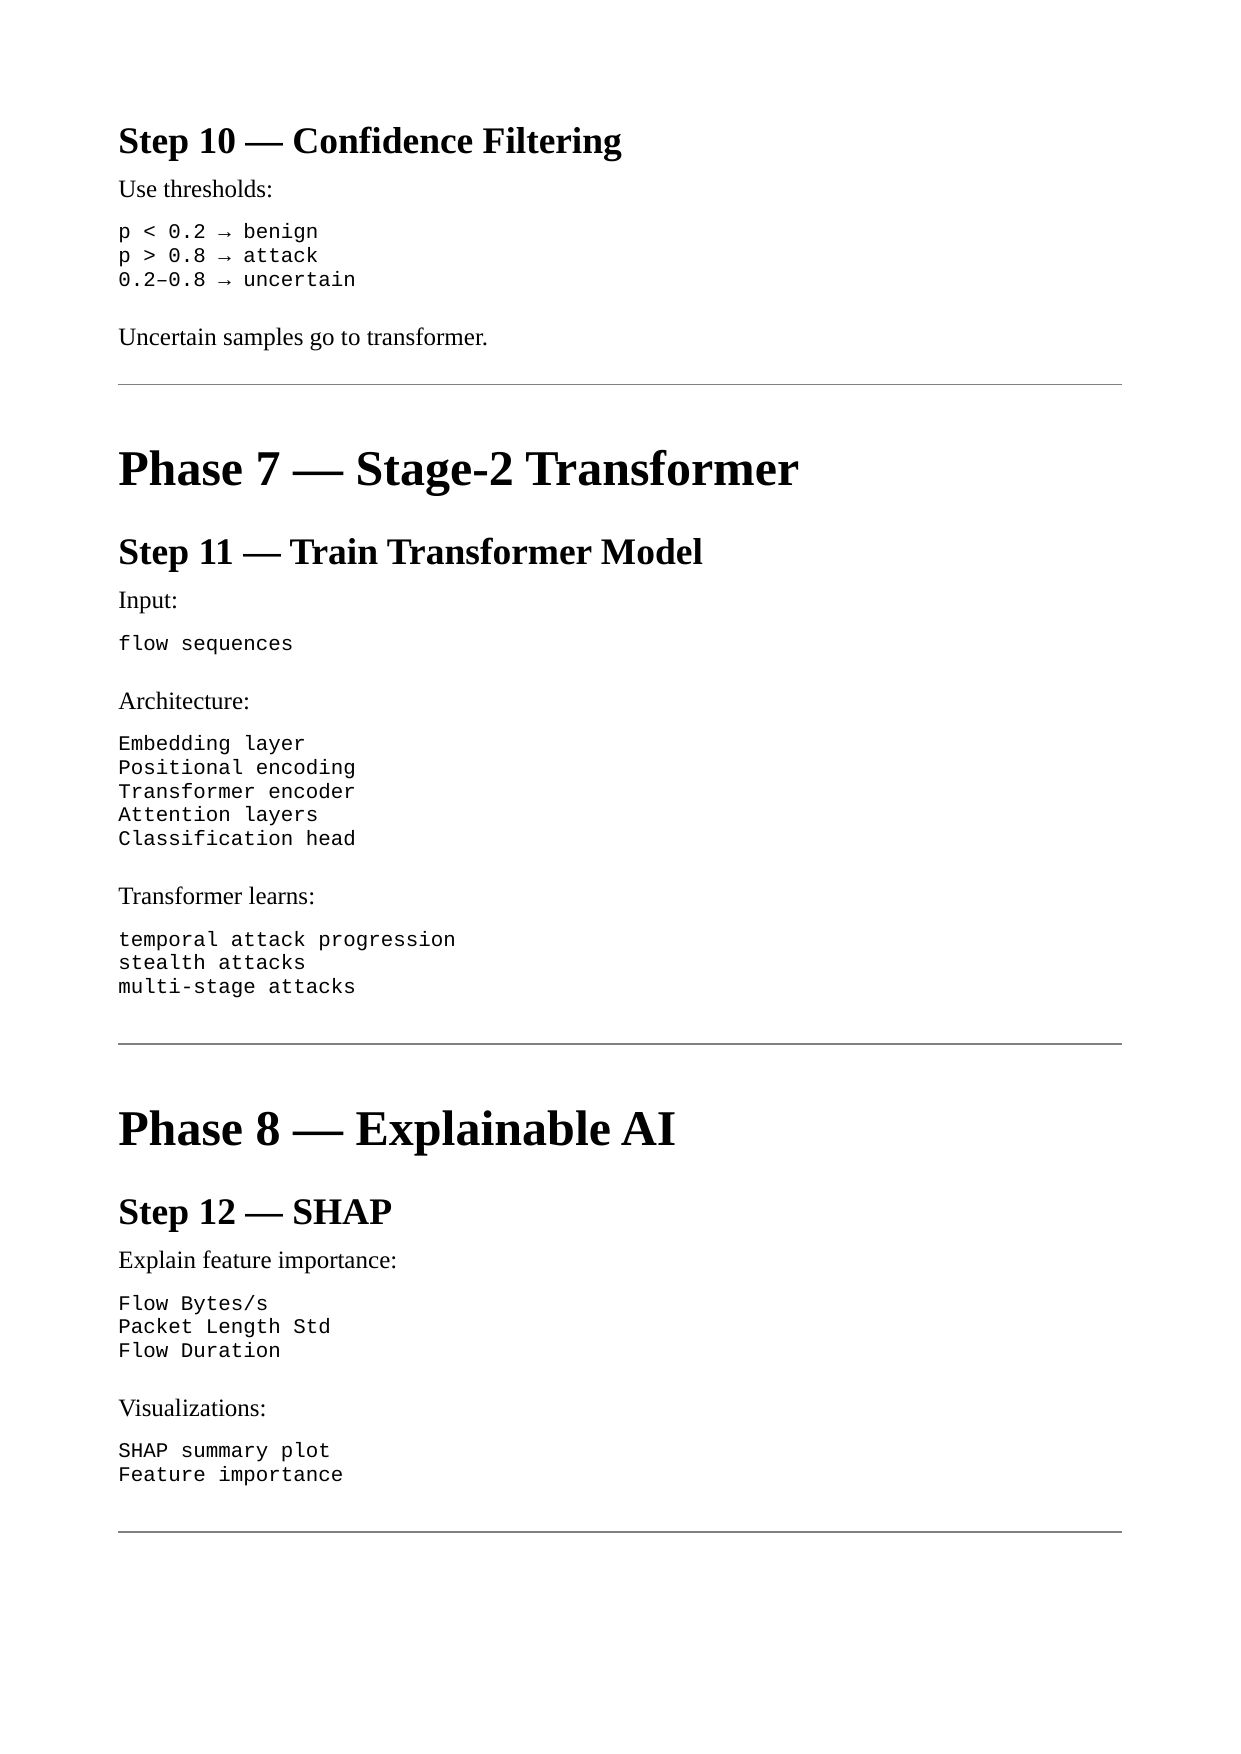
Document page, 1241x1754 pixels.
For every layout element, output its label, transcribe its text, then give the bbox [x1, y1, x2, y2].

subtitle Step 11 — Train Transformer Model [118, 529, 1122, 573]
text Flow Duration [118, 1340, 1122, 1363]
text Attention layers [118, 804, 1122, 828]
text Explain feature importance: [118, 1245, 1122, 1274]
text multi-stage attacks [118, 976, 1122, 1000]
text stealth attacks [118, 952, 1122, 976]
text SHAP summary plot [118, 1441, 1122, 1464]
text temporal attack progression [118, 929, 1122, 952]
text Transformer learns: [118, 881, 1122, 910]
text p > 0.8 → attack [118, 245, 1122, 269]
subtitle Phase 7 — Stage-2 Transformer [118, 439, 1122, 496]
subtitle Step 12 — SHAP [118, 1189, 1122, 1232]
text Embedding layer [118, 733, 1122, 757]
text Flow Bytes/s [118, 1292, 1122, 1316]
text Use thresholds: [118, 174, 1122, 202]
text p < 0.2 → benign [118, 221, 1122, 245]
text Input: [118, 585, 1122, 614]
text Positional encoding [118, 757, 1122, 781]
subtitle Step 10 — Confidence Filtering [118, 118, 1122, 161]
text Visualizations: [118, 1393, 1122, 1422]
text Transformer encoder [118, 781, 1122, 804]
text Architecture: [118, 686, 1122, 714]
text Feature importance [118, 1464, 1122, 1488]
text 0.2–0.8 → uncertain [118, 269, 1122, 292]
text Classification head [118, 828, 1122, 852]
text Packet Length Std [118, 1316, 1122, 1340]
text flow sequences [118, 633, 1122, 656]
text Uncertain samples go to transformer. [118, 322, 1122, 351]
subtitle Phase 8 — Explainable AI [118, 1098, 1122, 1156]
